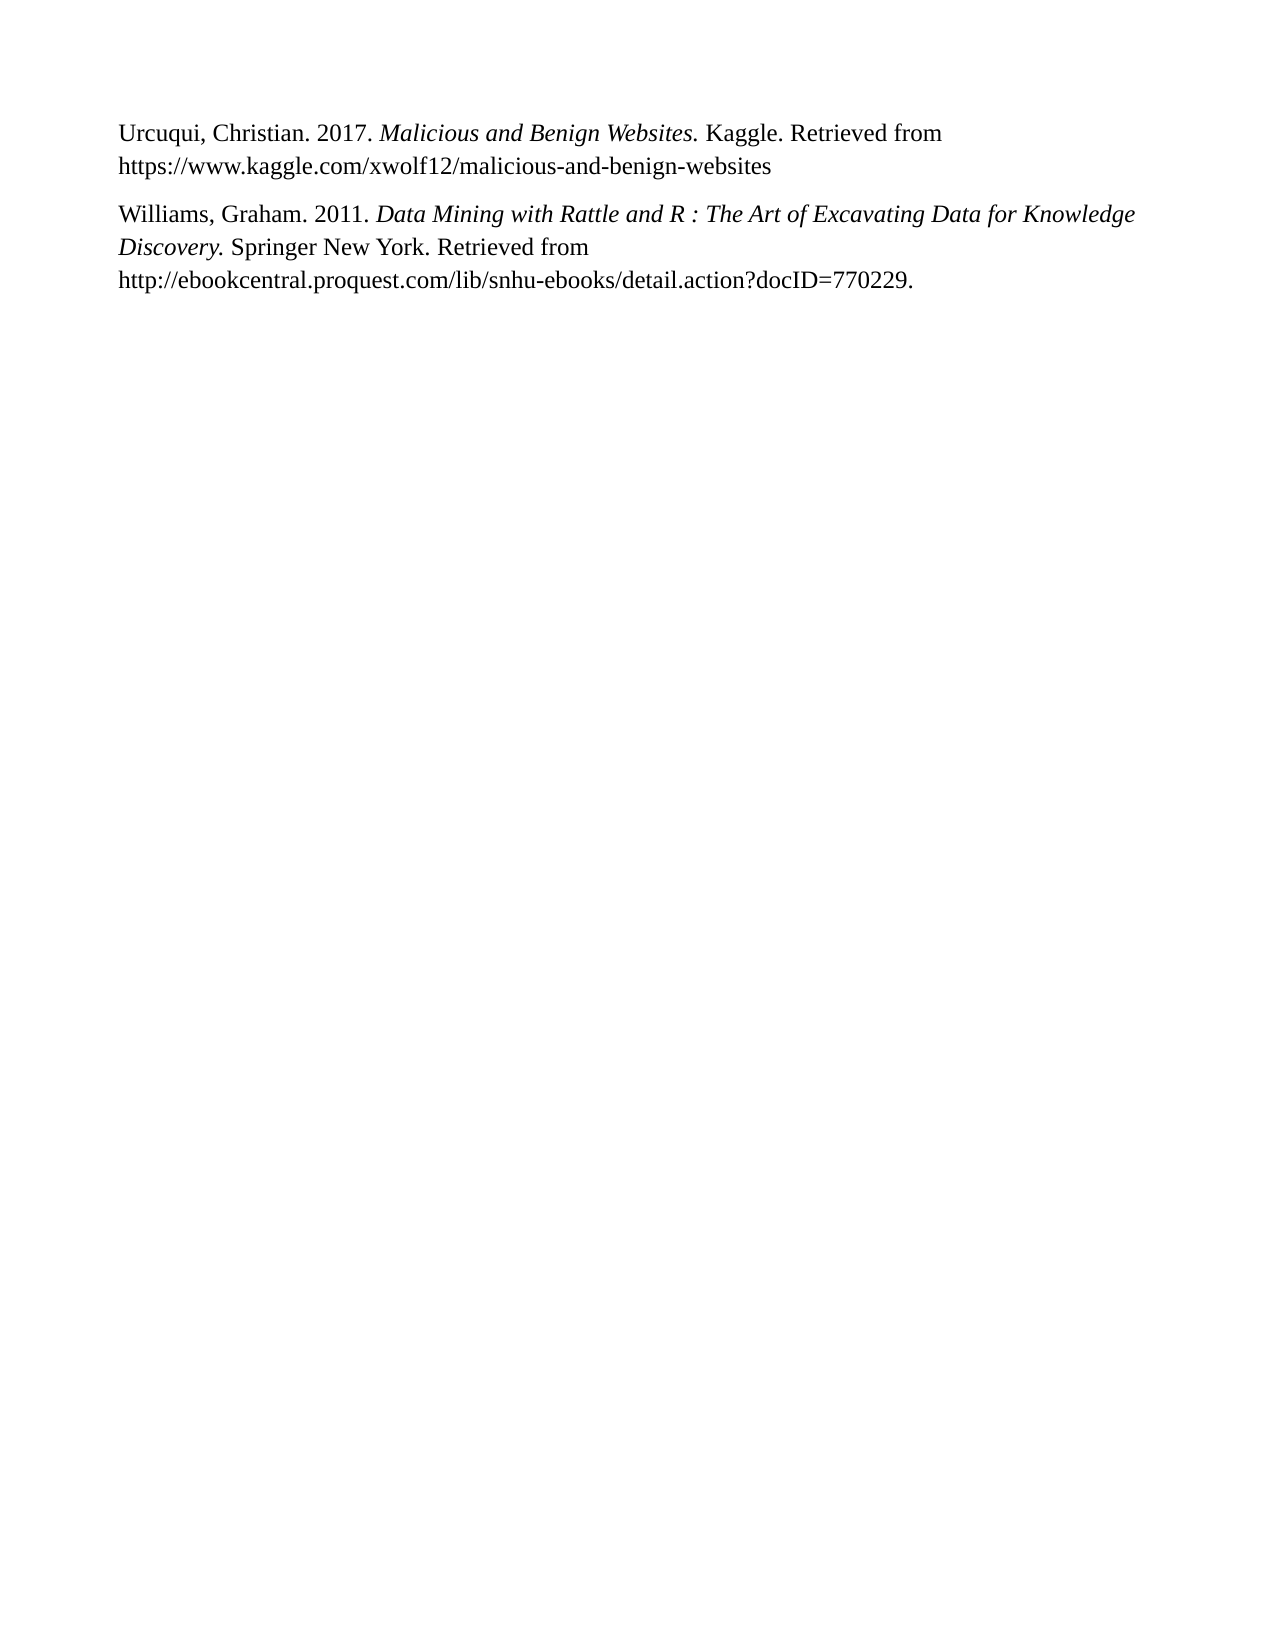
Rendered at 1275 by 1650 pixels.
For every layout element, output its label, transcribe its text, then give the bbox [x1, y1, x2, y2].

text Williams, Graham. 2011. Data Mining with Rattle and R : The Art of Excavating Data for Knowledge Discovery. Springer New York. Retrieved from http://ebookcentral.proquest.com/lib/snhu-ebooks/detail.action?docID=770229. [118, 199, 1157, 293]
text Urcuqui, Christian. 2017. Malicious and Benign Websites. Kaggle. Retrieved from https://www.kaggle.com/xwolf12/malicious-and-benign-websites [118, 118, 1157, 180]
